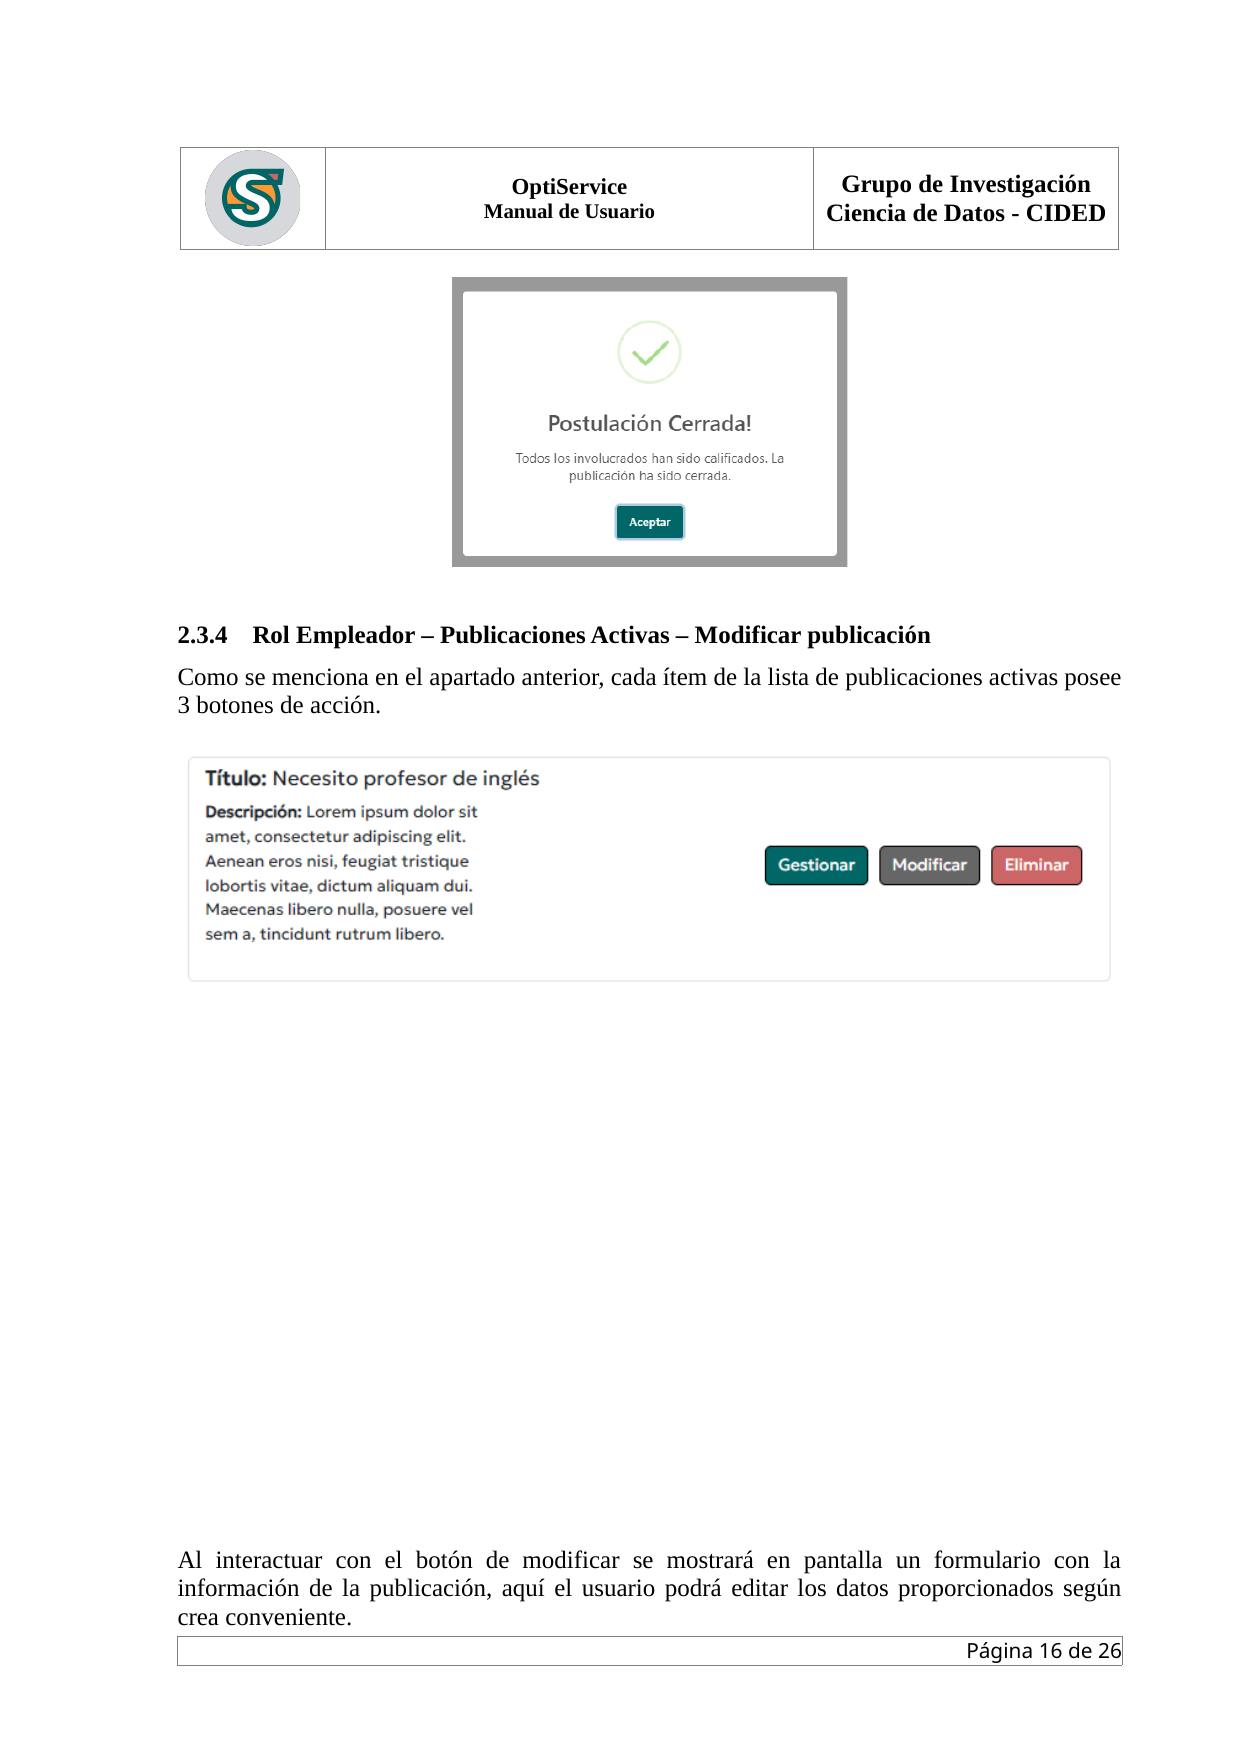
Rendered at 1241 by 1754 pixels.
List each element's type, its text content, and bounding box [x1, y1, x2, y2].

subtitle Rol Empleador – Publicaciones Activas – Modificar publicación [177, 620, 1122, 649]
text Como se menciona en el apartado anterior, cada ítem de la lista de publicaciones activas posee 3 botones de acción. [177, 662, 1122, 719]
text Al interactuar con el botón de modificar se mostrará en pantalla un formulario con la información de la publicación, aquí el usuario podrá editar los datos proporcionados según crea conveniente. [177, 1545, 1122, 1631]
